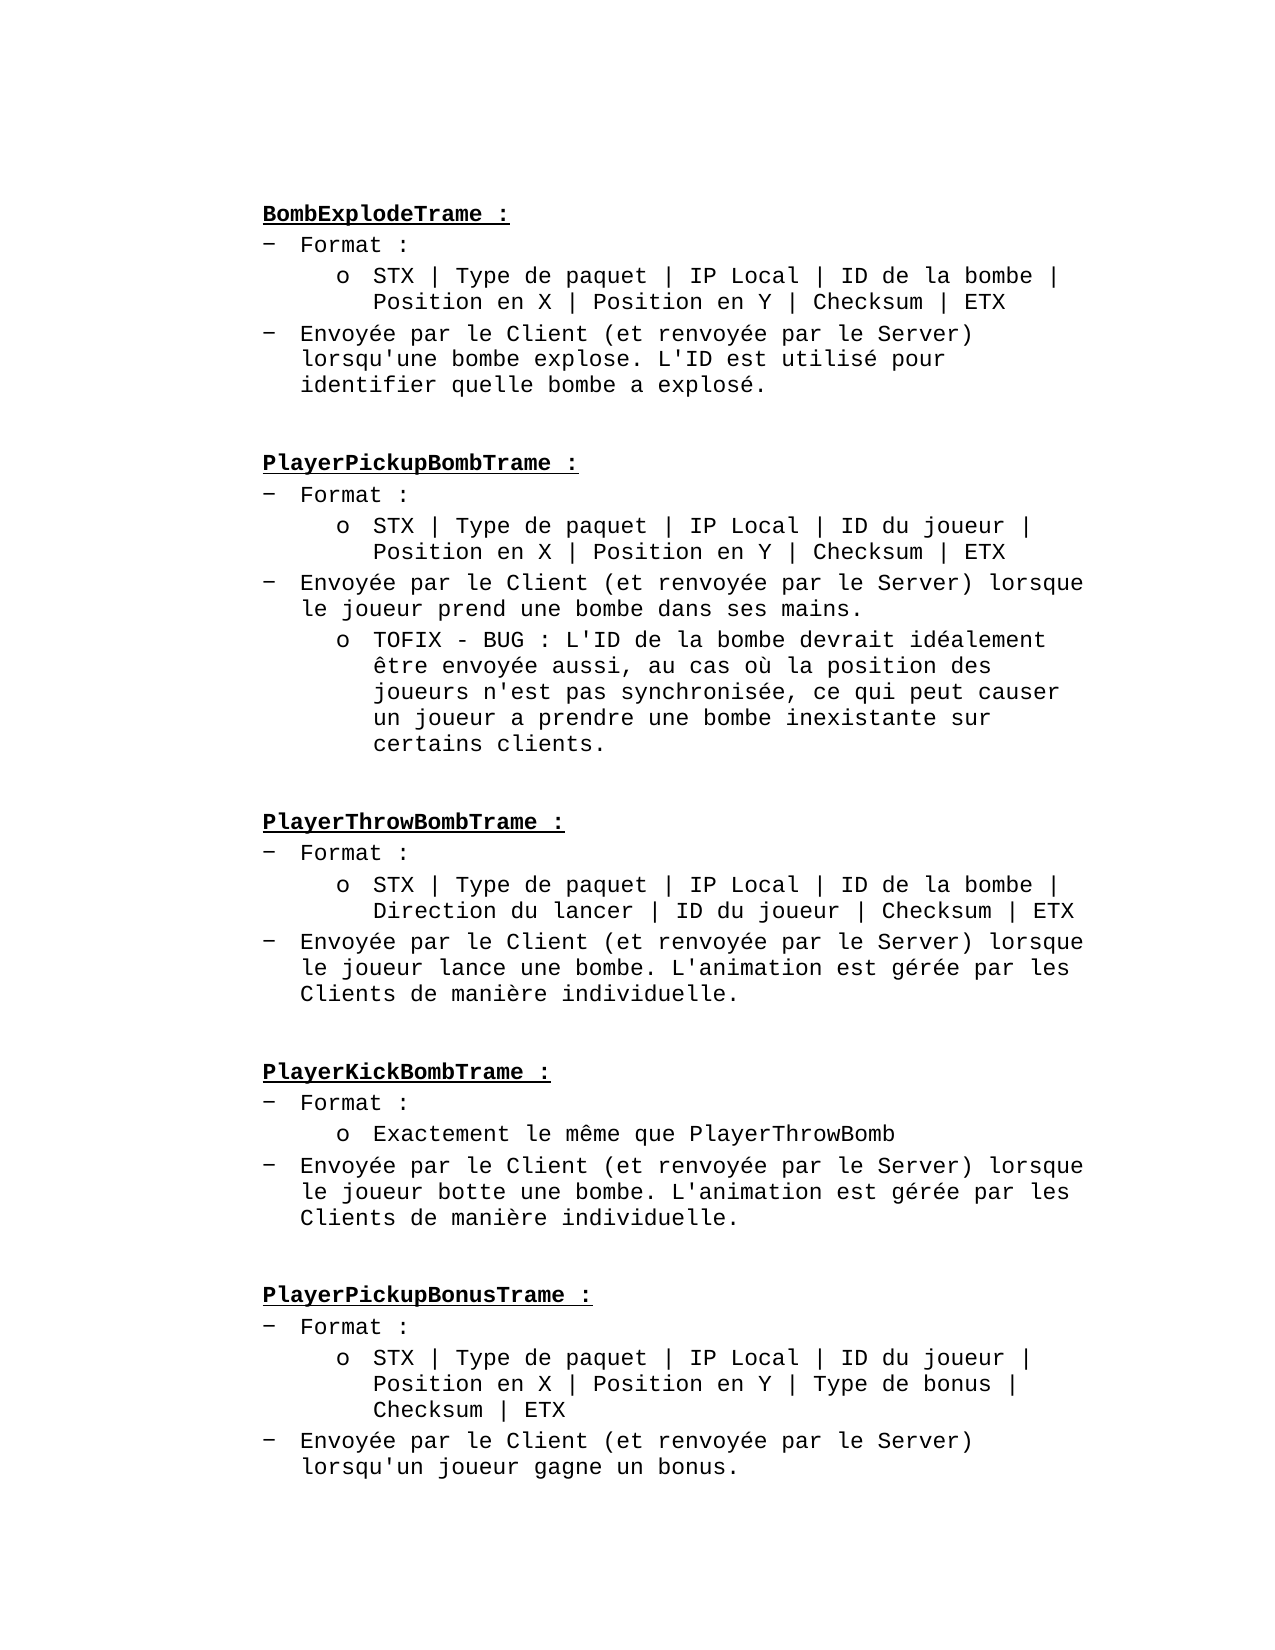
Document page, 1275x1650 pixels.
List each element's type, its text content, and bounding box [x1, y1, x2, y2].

list PlayerKickBombTrame : [225, 1060, 1087, 1086]
list PlayerThrowBombTrame : [225, 810, 1087, 836]
list TOFIX - BUG : L'ID de la bombe devrait idéalement être envoyée aussi, au cas où la position des joueurs n'est pas synchronisée, ce qui peut causer un joueur a prendre une bombe inexistante sur certains clients. [336, 623, 1087, 758]
list Envoyée par le Client (et renvoyée par le Server) lorsque le joueur prend une bombe dans ses mains. [262, 566, 1087, 623]
list Envoyée par le Client (et renvoyée par le Server) lorsque le joueur lance une bombe. L'animation est gérée par les Clients de manière individuelle. [262, 925, 1087, 1008]
list Envoyée par le Client (et renvoyée par le Server) lorsque le joueur botte une bombe. L'animation est gérée par les Clients de manière individuelle. [262, 1149, 1087, 1232]
list Envoyée par le Client (et renvoyée par le Server) lorsqu'un joueur gagne un bonus. [262, 1424, 1087, 1482]
list Exactement le même que PlayerThrowBomb [336, 1117, 1087, 1149]
list Envoyée par le Client (et renvoyée par le Server) lorsqu'une bombe explose. L'ID est utilisé pour identifier quelle bombe a explosé. [262, 316, 1087, 400]
list STX | Type de paquet | IP Local | ID du joueur | Position en X | Position en Y | Checksum | ETX [336, 509, 1087, 566]
list Format : [262, 477, 1087, 509]
list Format : [262, 836, 1087, 868]
list PlayerPickupBonusTrame : [225, 1284, 1087, 1310]
list Format : [262, 228, 1087, 259]
list Format : [262, 1086, 1087, 1117]
list Format : [262, 1310, 1087, 1341]
list PlayerPickupBombTrame : [225, 452, 1087, 477]
list STX | Type de paquet | IP Local | ID de la bombe | Position en X | Position en Y | Checksum | ETX [336, 259, 1087, 316]
list STX | Type de paquet | IP Local | ID de la bombe | Direction du lancer | ID du joueur | Checksum | ETX [336, 868, 1087, 925]
list BombExplodeTrame : [225, 202, 1087, 228]
list STX | Type de paquet | IP Local | ID du joueur | Position en X | Position en Y | Type de bonus | Checksum | ETX [336, 1341, 1087, 1424]
